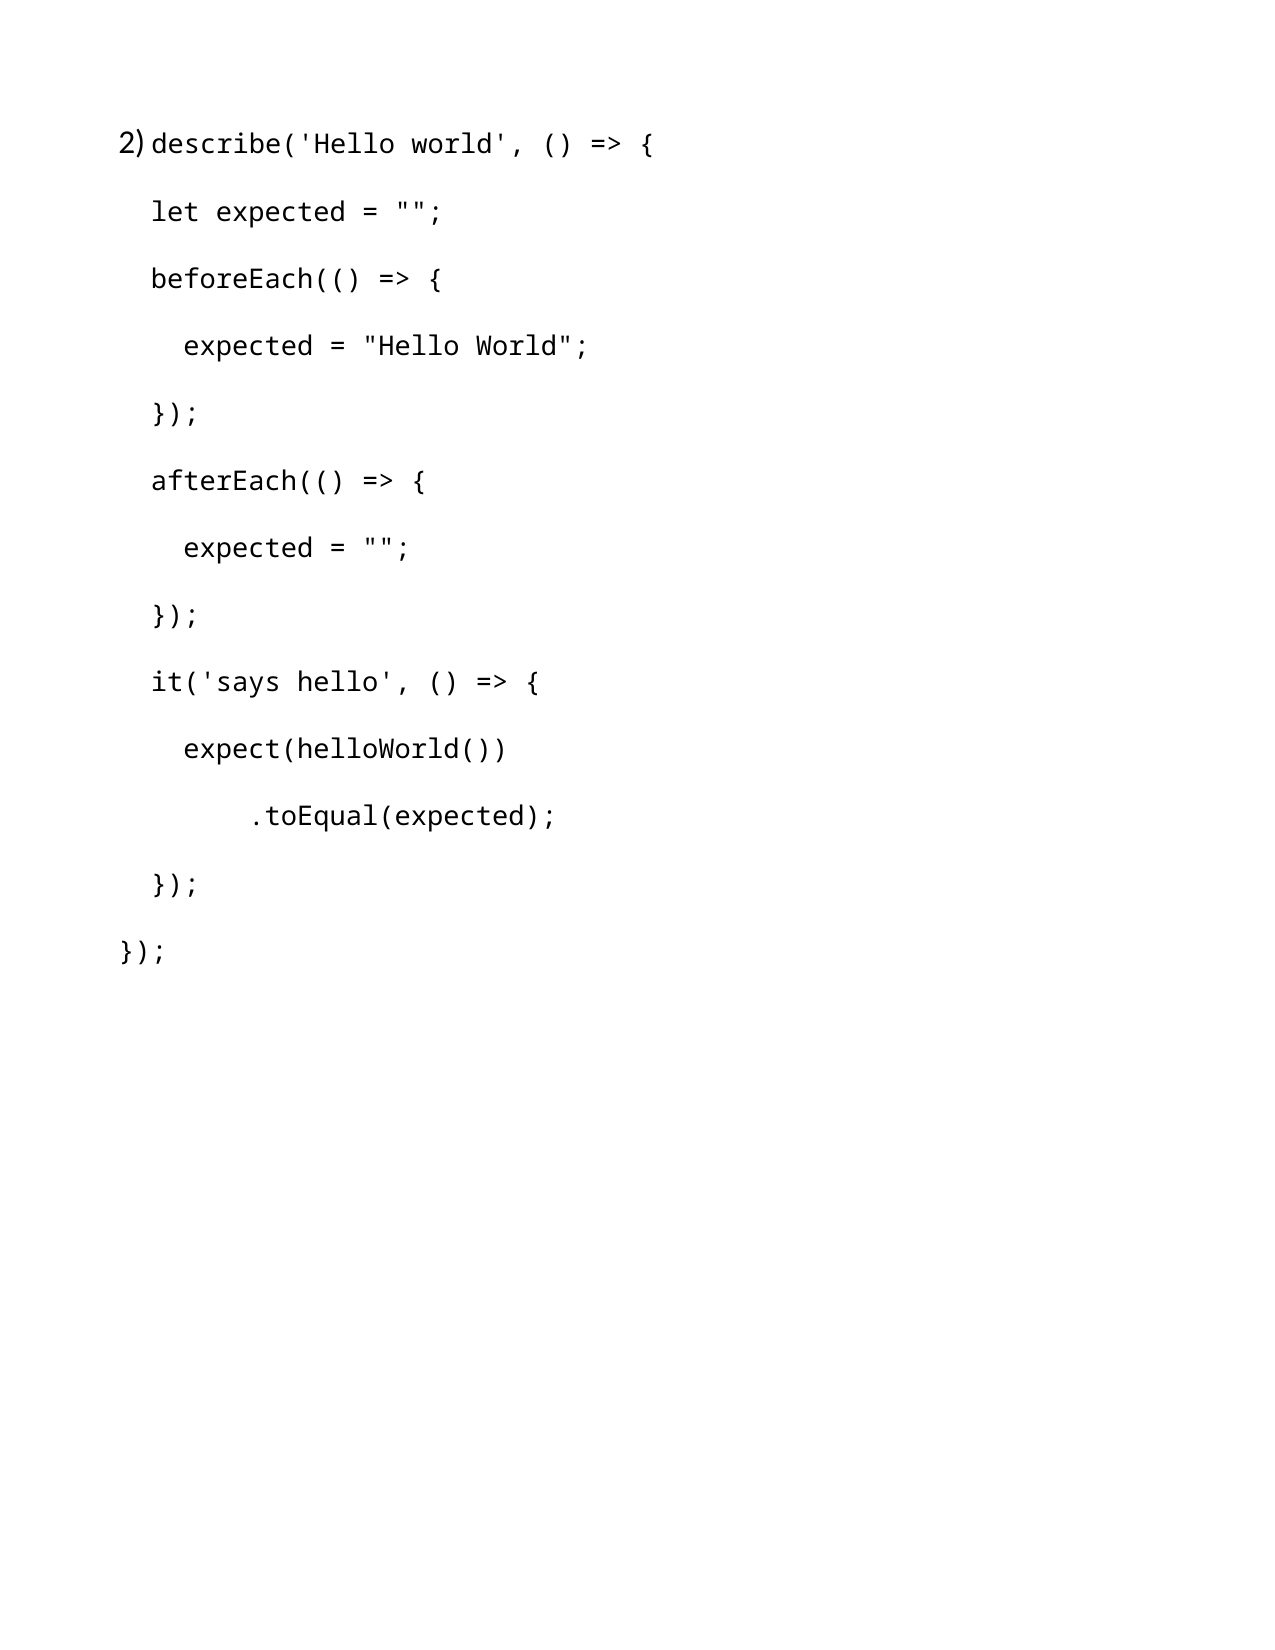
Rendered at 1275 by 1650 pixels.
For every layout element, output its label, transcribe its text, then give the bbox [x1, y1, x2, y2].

text 2) describe('Hello world', () => { [118, 118, 1157, 162]
text it('says hello', () => { [118, 656, 1157, 699]
text }); [118, 588, 1157, 632]
text .toEqual(expected); [118, 790, 1157, 834]
text expect(helloWorld()) [118, 723, 1157, 767]
text let expected = ""; [118, 185, 1157, 229]
text expected = "Hello World"; [118, 320, 1157, 363]
text }); [118, 387, 1157, 431]
text }); [118, 857, 1157, 901]
text afterEach(() => { [118, 454, 1157, 498]
text expected = ""; [118, 521, 1157, 565]
text }); [118, 924, 1157, 968]
text beforeEach(() => { [118, 252, 1157, 296]
